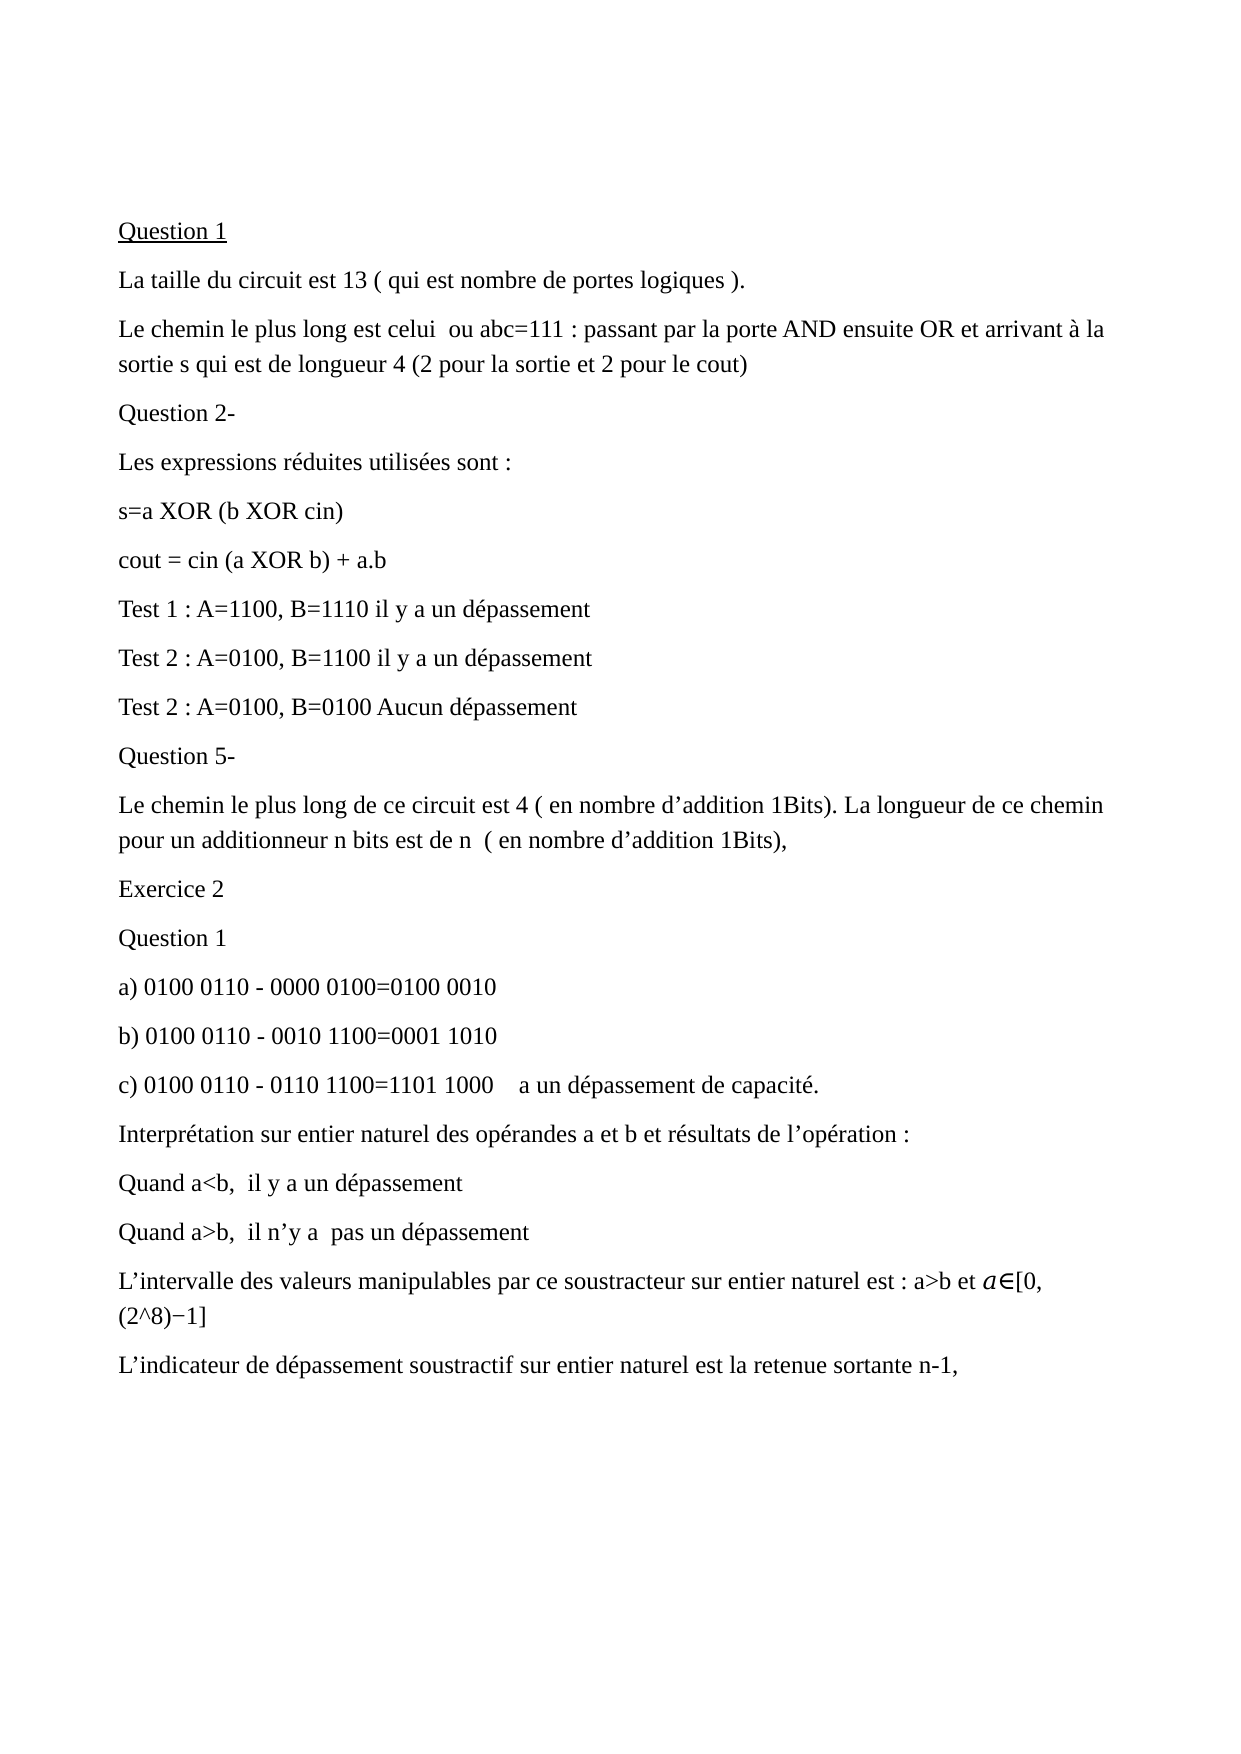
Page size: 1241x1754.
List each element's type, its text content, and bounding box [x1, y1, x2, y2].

text a) 0100 0110 - 0000 0100=0100 0010 [118, 972, 1122, 1001]
text Question 2- [118, 398, 1122, 427]
text Les expressions réduites utilisées sont : [118, 447, 1122, 476]
text Question 1 [118, 216, 1122, 245]
text Quand a<b, il y a un dépassement [118, 1168, 1122, 1197]
text L’intervalle des valeurs manipulables par ce soustracteur sur entier naturel est : a>b et 𝑎∈[0,(2^8)−1] [118, 1266, 1122, 1330]
text b) 0100 0110 - 0010 1100=0001 1010 [118, 1021, 1122, 1050]
text cout = cin (a XOR b) + a.b [118, 545, 1122, 574]
text Exercice 2 [118, 874, 1122, 903]
text s=a XOR (b XOR cin) [118, 496, 1122, 525]
text c) 0100 0110 - 0110 1100=1101 1000 a un dépassement de capacité. [118, 1070, 1122, 1099]
text La taille du circuit est 13 ( qui est nombre de portes logiques ). [118, 265, 1122, 294]
text Le chemin le plus long de ce circuit est 4 ( en nombre d’addition 1Bits). La longueur de ce chemin pour un additionneur n bits est de n ( en nombre d’addition 1Bits), [118, 790, 1122, 854]
text L’indicateur de dépassement soustractif sur entier naturel est la retenue sortante n-1, [118, 1350, 1122, 1379]
text Test 1 : A=1100, B=1110 il y a un dépassement [118, 594, 1122, 623]
text Question 1 [118, 923, 1122, 952]
text Interprétation sur entier naturel des opérandes a et b et résultats de l’opération : [118, 1119, 1122, 1148]
text Le chemin le plus long est celui ou abc=111 : passant par la porte AND ensuite OR et arrivant à la sortie s qui est de longueur 4 (2 pour la sortie et 2 pour le cout) [118, 314, 1122, 378]
text Test 2 : A=0100, B=0100 Aucun dépassement [118, 692, 1122, 721]
text Question 5- [118, 741, 1122, 770]
text Test 2 : A=0100, B=1100 il y a un dépassement [118, 643, 1122, 672]
text Quand a>b, il n’y a pas un dépassement [118, 1217, 1122, 1246]
